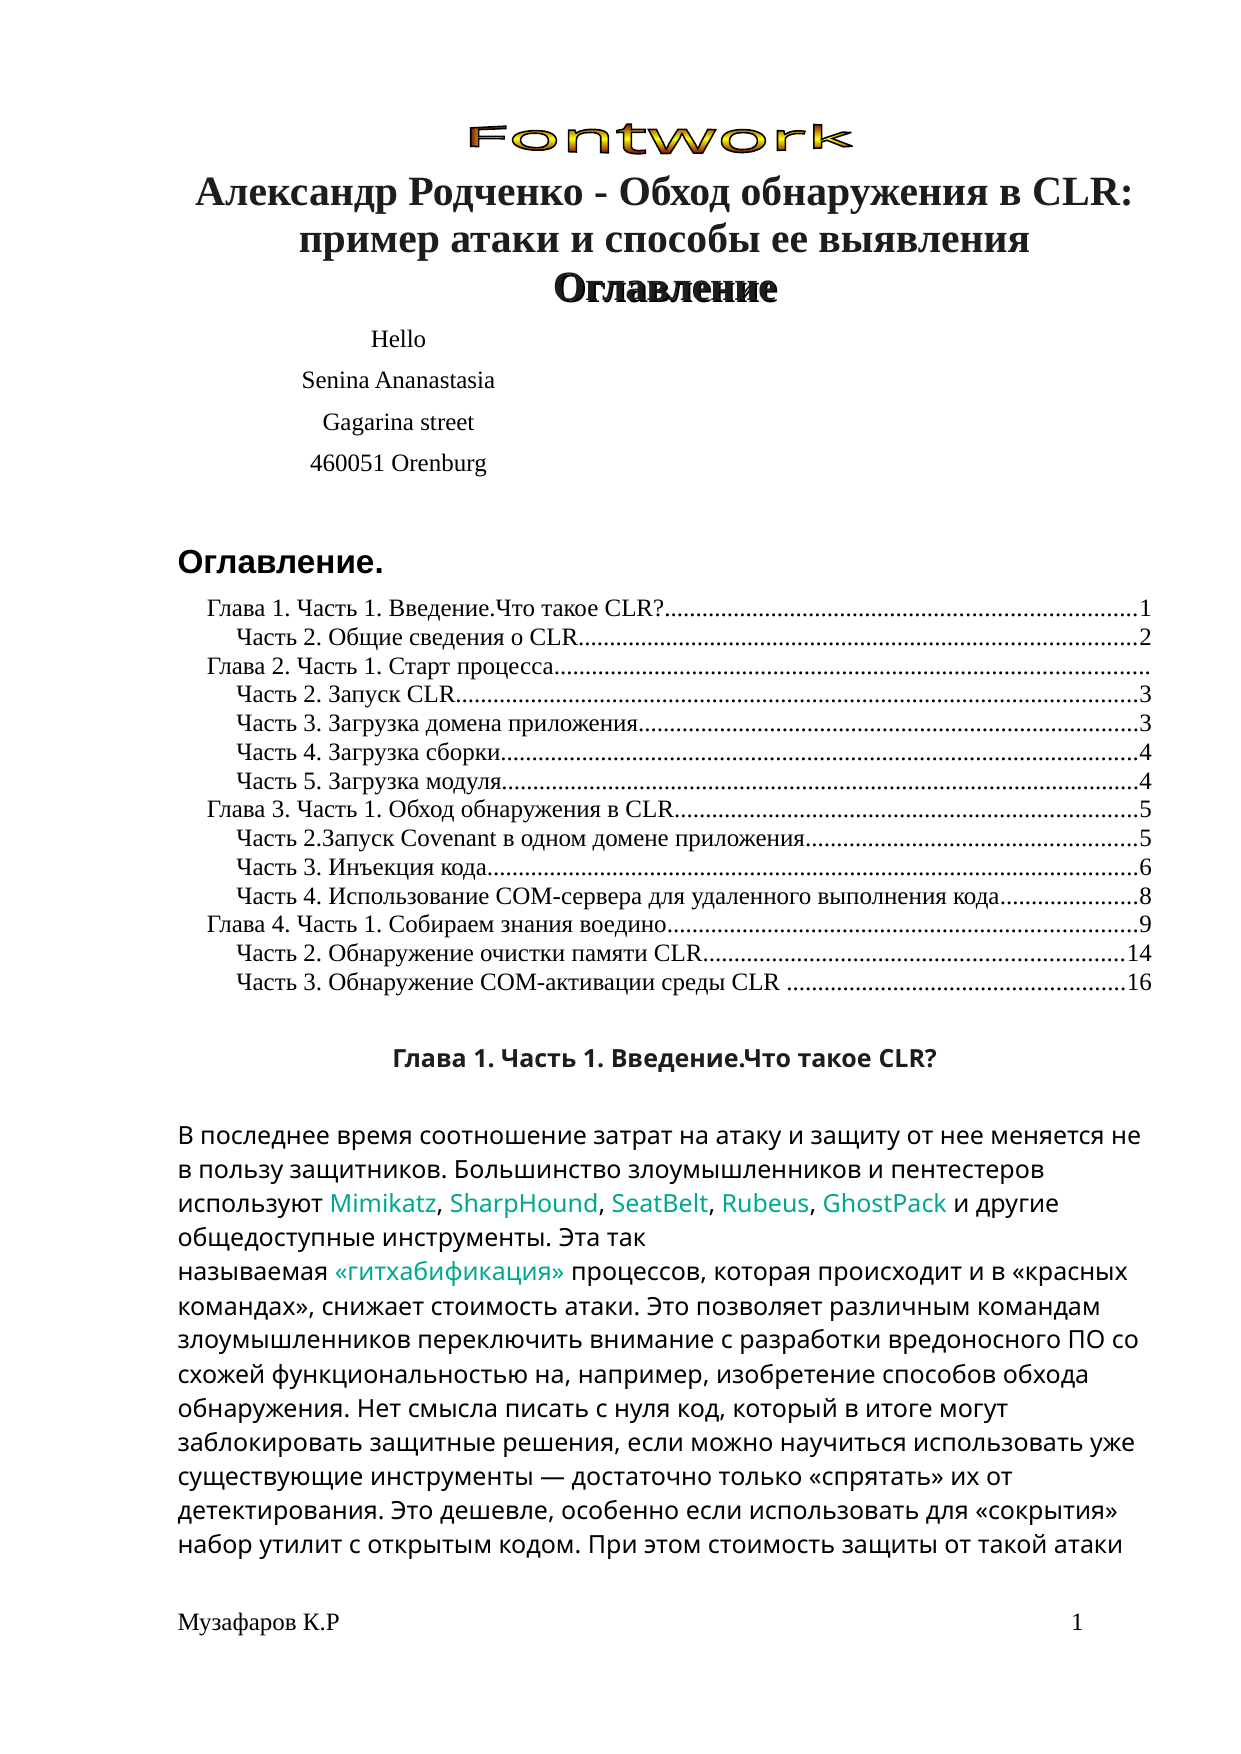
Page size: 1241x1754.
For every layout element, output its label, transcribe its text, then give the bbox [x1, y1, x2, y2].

text Hello [177, 324, 619, 353]
text Часть 4. Использование COM-сервера для удаленного выполнения кода 8 [236, 881, 1152, 909]
text Часть 2. Обнаружение очистки памяти CLR 14 [236, 938, 1152, 967]
text Глава 1. Часть 1. Введение.Что такое CLR? 1 [207, 593, 1152, 622]
text Оглавление [177, 262, 1152, 310]
text Часть 3. Инъекция кода 6 [236, 852, 1152, 881]
text Часть 3. Обнаружение COM-активации среды CLR 16 [236, 967, 1152, 996]
text Часть 2. Запуск CLR 3 [236, 679, 1152, 708]
text Часть 4. Загрузка сборки 4 [236, 737, 1152, 766]
text Глава 3. Часть 1. Обход обнаружения в CLR 5 [207, 794, 1152, 823]
text Часть 2.Запуск Covenant в одном домене приложения 5 [236, 823, 1152, 852]
text Senina Ananastasia [177, 365, 619, 394]
text Часть 3. Загрузка домена приложения 3 [236, 708, 1152, 737]
text Глава 4. Часть 1. Собираем знания воедино 9 [207, 909, 1152, 938]
text Часть 2. Общие сведения о CLR. 2 [236, 622, 1152, 651]
text Александр Родченко - Обход обнаружения в CLR: пример атаки и способы ее выявления [177, 166, 1152, 262]
text В последнее время соотношение затрат на атаку и защиту от нее меняется не в пользу защитников. Большинство злоумышленников и пентестеров используют Mimikatz, SharpHound, SeatBelt, Rubeus, GhostPack и другие общедоступные инструменты. Эта так называемая «гитхабификация» процессов, которая происходит и в «красных командах», снижает стоимость атаки. Это позволяет различным командам злоумышленников переключить внимание с разработки вредоносного ПО со схожей функциональностью на, например, изобретение способов обхода обнаружения. Нет смысла писать с нуля код, который в итоге могут заблокировать защитные решения, если можно научиться использовать уже существующие инструменты — достаточно только «спрятать» их от детектирования. Это дешевле, особенно если использовать для «сокрытия» набор утилит с открытым кодом. При этом стоимость защиты от такой атаки [177, 1118, 1152, 1561]
subtitle Глава 1. Часть 1. Введение.Что такое CLR? [177, 1040, 1152, 1074]
text 460051 Orenburg [177, 448, 619, 477]
text Глава 2. Часть 1. Старт процесса [207, 651, 1152, 679]
text Gagarina street [177, 407, 619, 435]
subtitle Оглавление. [177, 335, 1152, 581]
text Часть 5. Загрузка модуля 4 [236, 766, 1152, 794]
